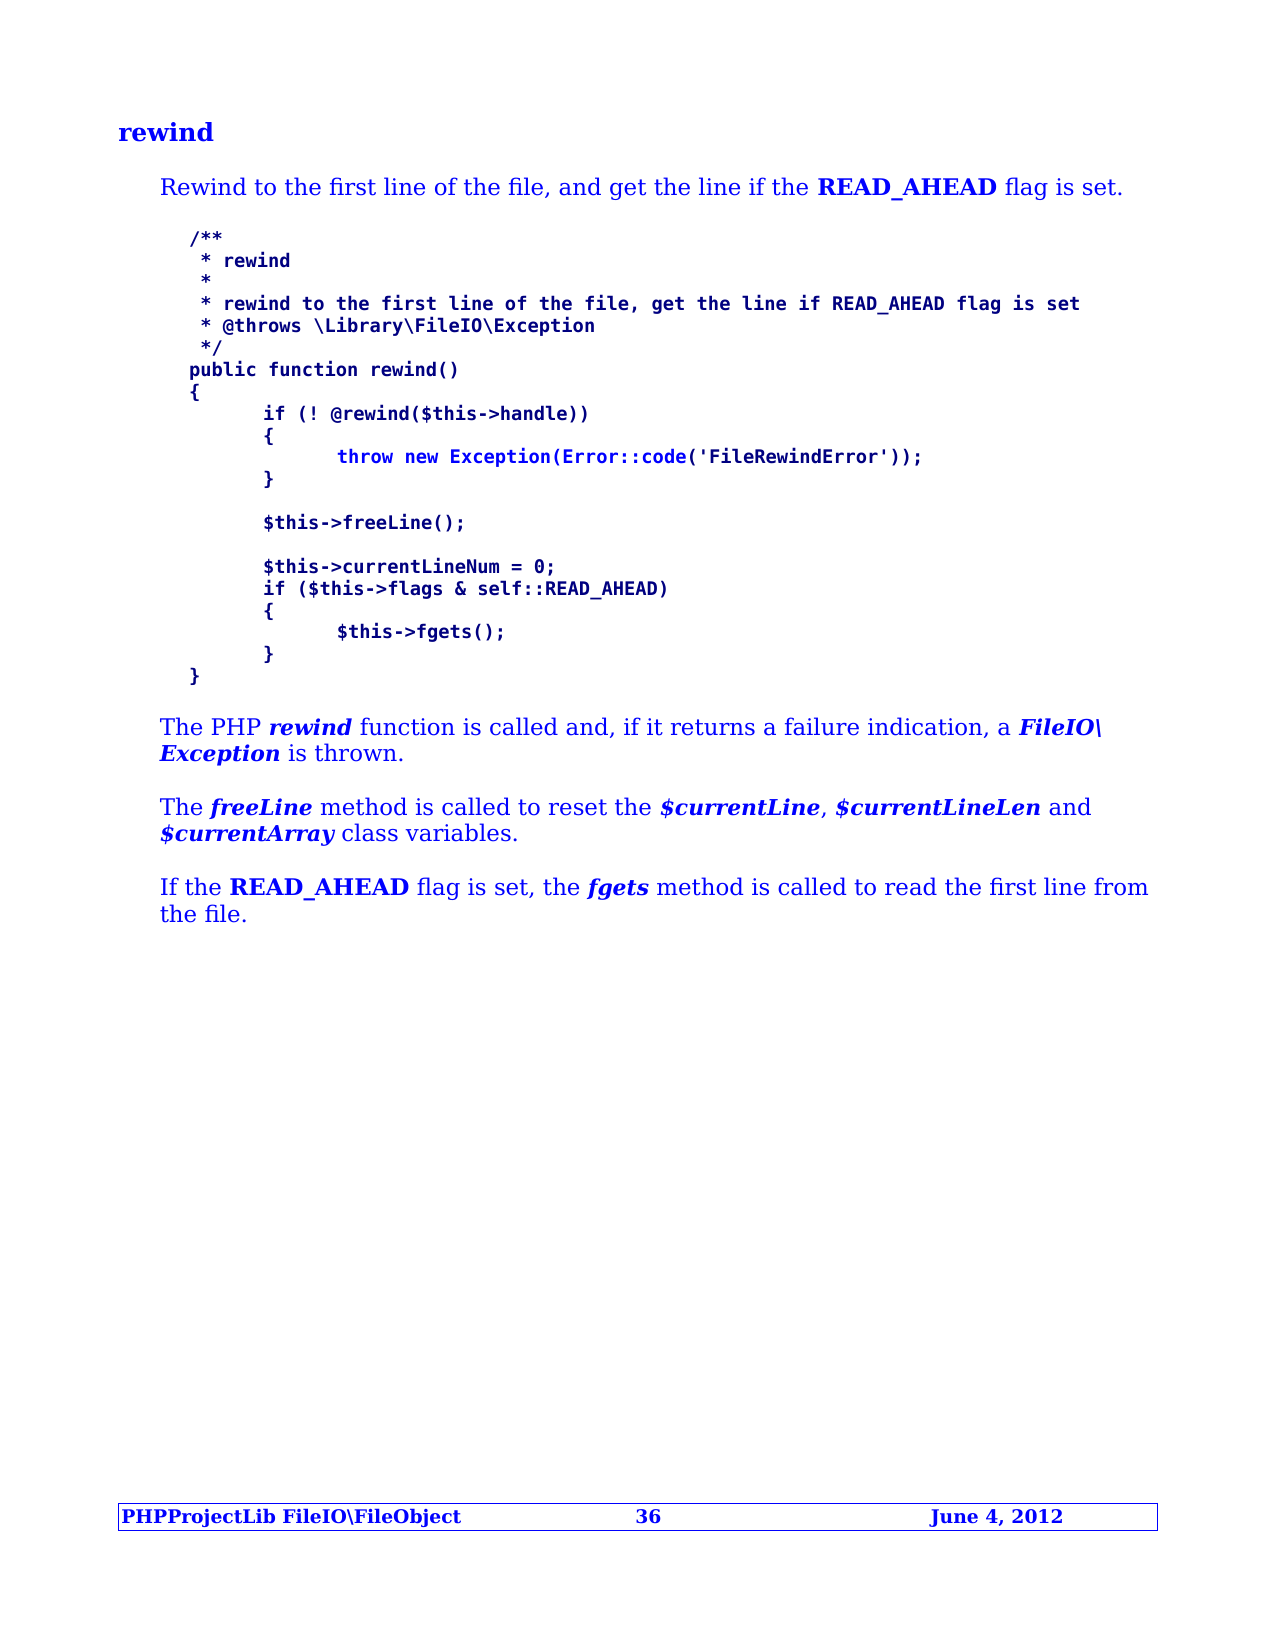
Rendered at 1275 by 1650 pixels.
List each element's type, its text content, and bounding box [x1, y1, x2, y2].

text Rewind to the first line of the file, and get the line if the READ_AHEAD flag is set. [159, 174, 1157, 201]
list $this->currentLineNum = 0; [189, 556, 1157, 578]
list } [189, 665, 1157, 687]
list * @throws \Library\FileIO\Exception [189, 315, 1157, 337]
list if (! @rewind($this->handle)) [189, 403, 1157, 425]
list */ [189, 337, 1157, 359]
text The freeLine method is called to reset the $currentLine, $currentLineLen and $currentArray class variables. [159, 794, 1157, 847]
title rewind [118, 118, 1157, 147]
list } [189, 468, 1157, 490]
list * rewind to the first line of the file, get the line if READ_AHEAD flag is set [189, 293, 1157, 315]
list * rewind [189, 250, 1157, 272]
list public function rewind() [189, 359, 1157, 381]
text The PHP rewind function is called and, if it returns a failure indication, a FileIO\Exception is thrown. [159, 714, 1157, 767]
list * [189, 272, 1157, 293]
text If the READ_AHEAD flag is set, the fgets method is called to read the first line from the file. [159, 874, 1157, 927]
list { [189, 381, 1157, 403]
list $this->fgets(); [189, 622, 1157, 643]
list if ($this->flags & self::READ_AHEAD) [189, 578, 1157, 600]
list throw new Exception(Error::code('FileRewindError')); [189, 447, 1157, 468]
list /** [189, 228, 1157, 250]
list { [189, 425, 1157, 447]
list } [189, 643, 1157, 665]
list $this->freeLine(); [189, 512, 1157, 534]
list { [189, 600, 1157, 622]
